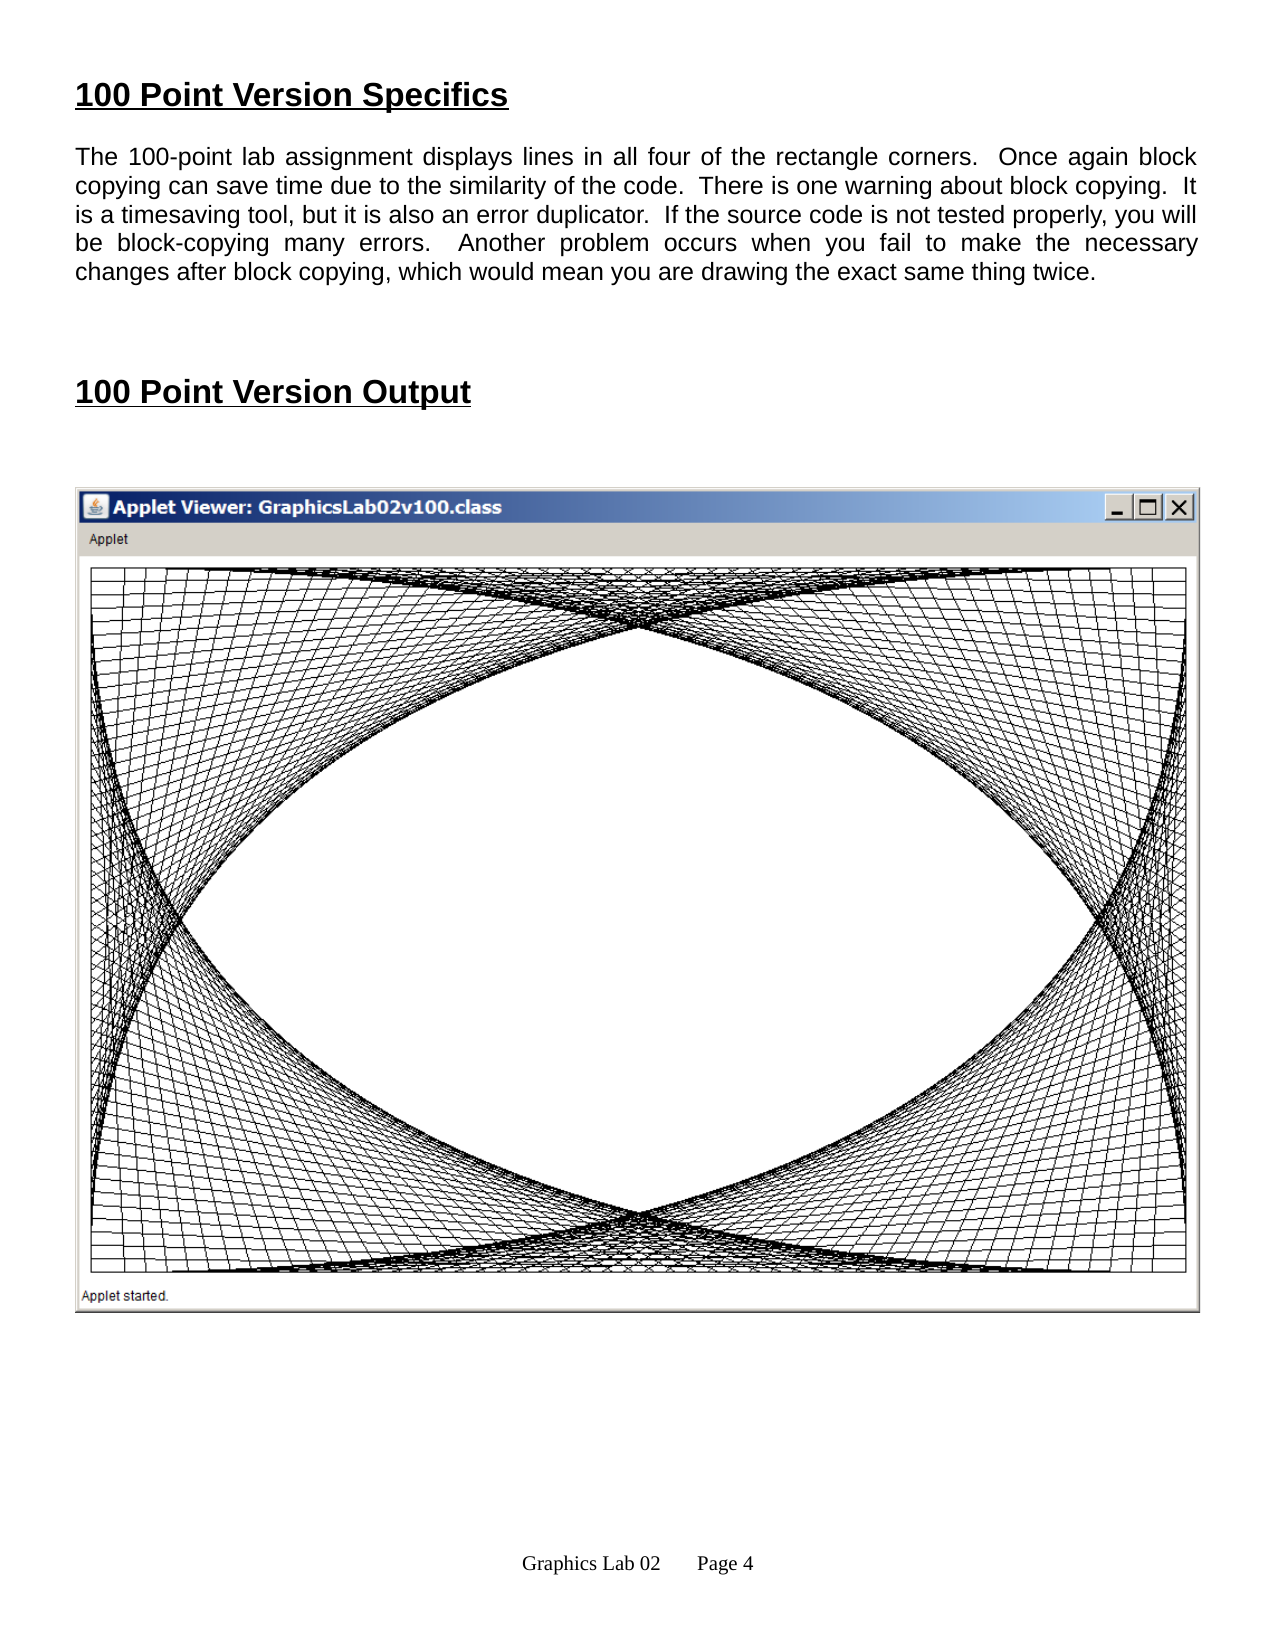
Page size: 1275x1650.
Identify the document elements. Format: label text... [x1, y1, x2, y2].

text The 100-point lab assignment displays lines in all four of the rectangle corners. Once again block copying can save time due to the similarity of the code. There is one warning about block copying. It is a timesaving tool, but it is also an error duplicator. If the source code is not tested properly, you will be block-copying many errors. Another problem occurs when you fail to make the necessary changes after block copying, which would mean you are drawing the exact same thing twice. [75, 142, 1200, 286]
picture [75, 487, 1200, 1313]
text 100 Point Version Specifics [75, 75, 1200, 113]
text 100 Point Version Output [75, 372, 1200, 411]
